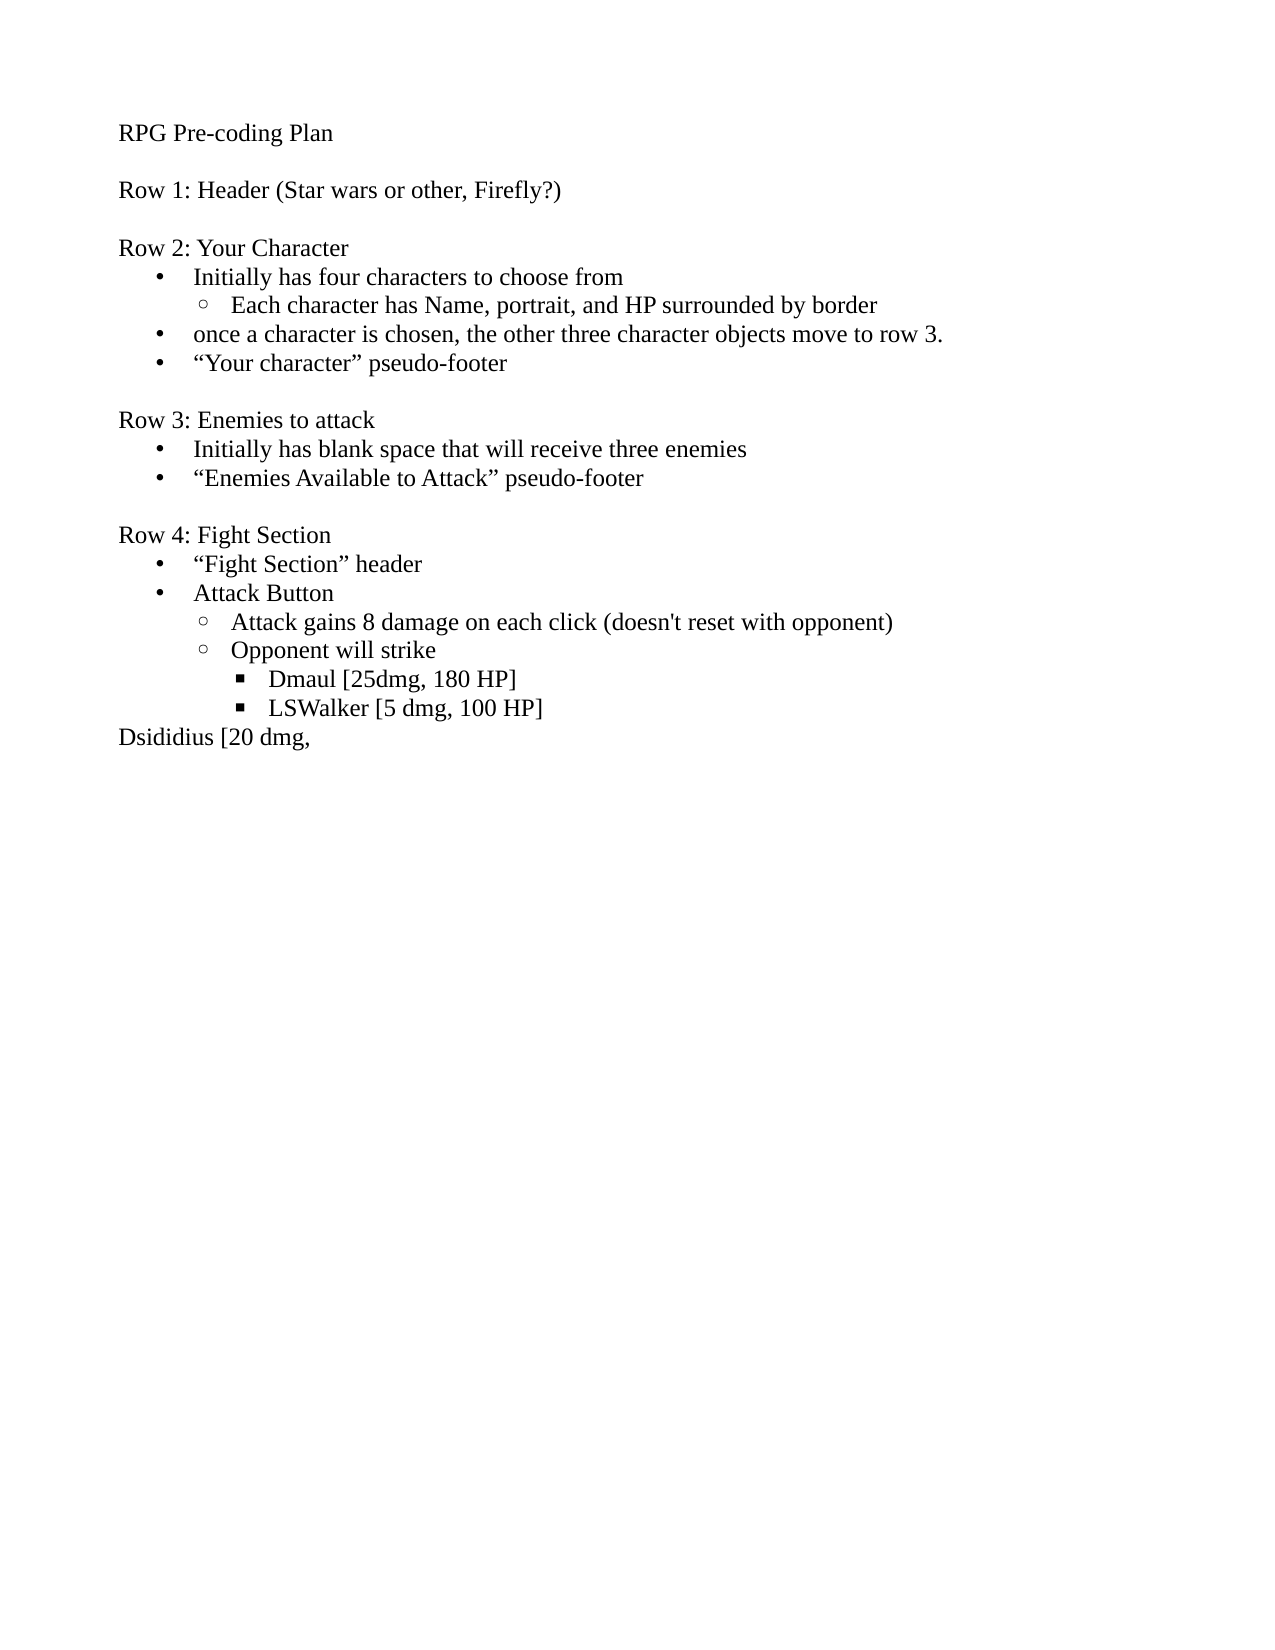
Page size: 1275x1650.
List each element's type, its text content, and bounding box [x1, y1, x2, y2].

text RPG Pre-coding Plan [118, 118, 1157, 147]
list LSWalker [5 dmg, 100 HP] [231, 693, 1157, 722]
list Each character has Name, portrait, and HP surrounded by border [193, 291, 1157, 319]
list Initially has four characters to choose from [156, 262, 1157, 291]
list Attack gains 8 damage on each click (doesn't reset with opponent) [193, 607, 1157, 636]
text Row 1: Header (Star wars or other, Firefly?) [118, 176, 1157, 204]
text Dsididius [20 dmg, [118, 722, 1157, 751]
list “Enemies Available to Attack” pseudo-footer [156, 463, 1157, 492]
list “Your character” pseudo-footer [156, 348, 1157, 377]
list Initially has blank space that will receive three enemies [156, 434, 1157, 463]
list “Fight Section” header [156, 549, 1157, 578]
list Attack Button [156, 578, 1157, 607]
text Row 4: Fight Section [118, 521, 1157, 549]
text Row 2: Your Character [118, 233, 1157, 262]
list once a character is chosen, the other three character objects move to row 3. [156, 319, 1157, 348]
text Row 3: Enemies to attack [118, 406, 1157, 434]
list Opponent will strike [193, 636, 1157, 664]
list Dmaul [25dmg, 180 HP] [231, 664, 1157, 693]
